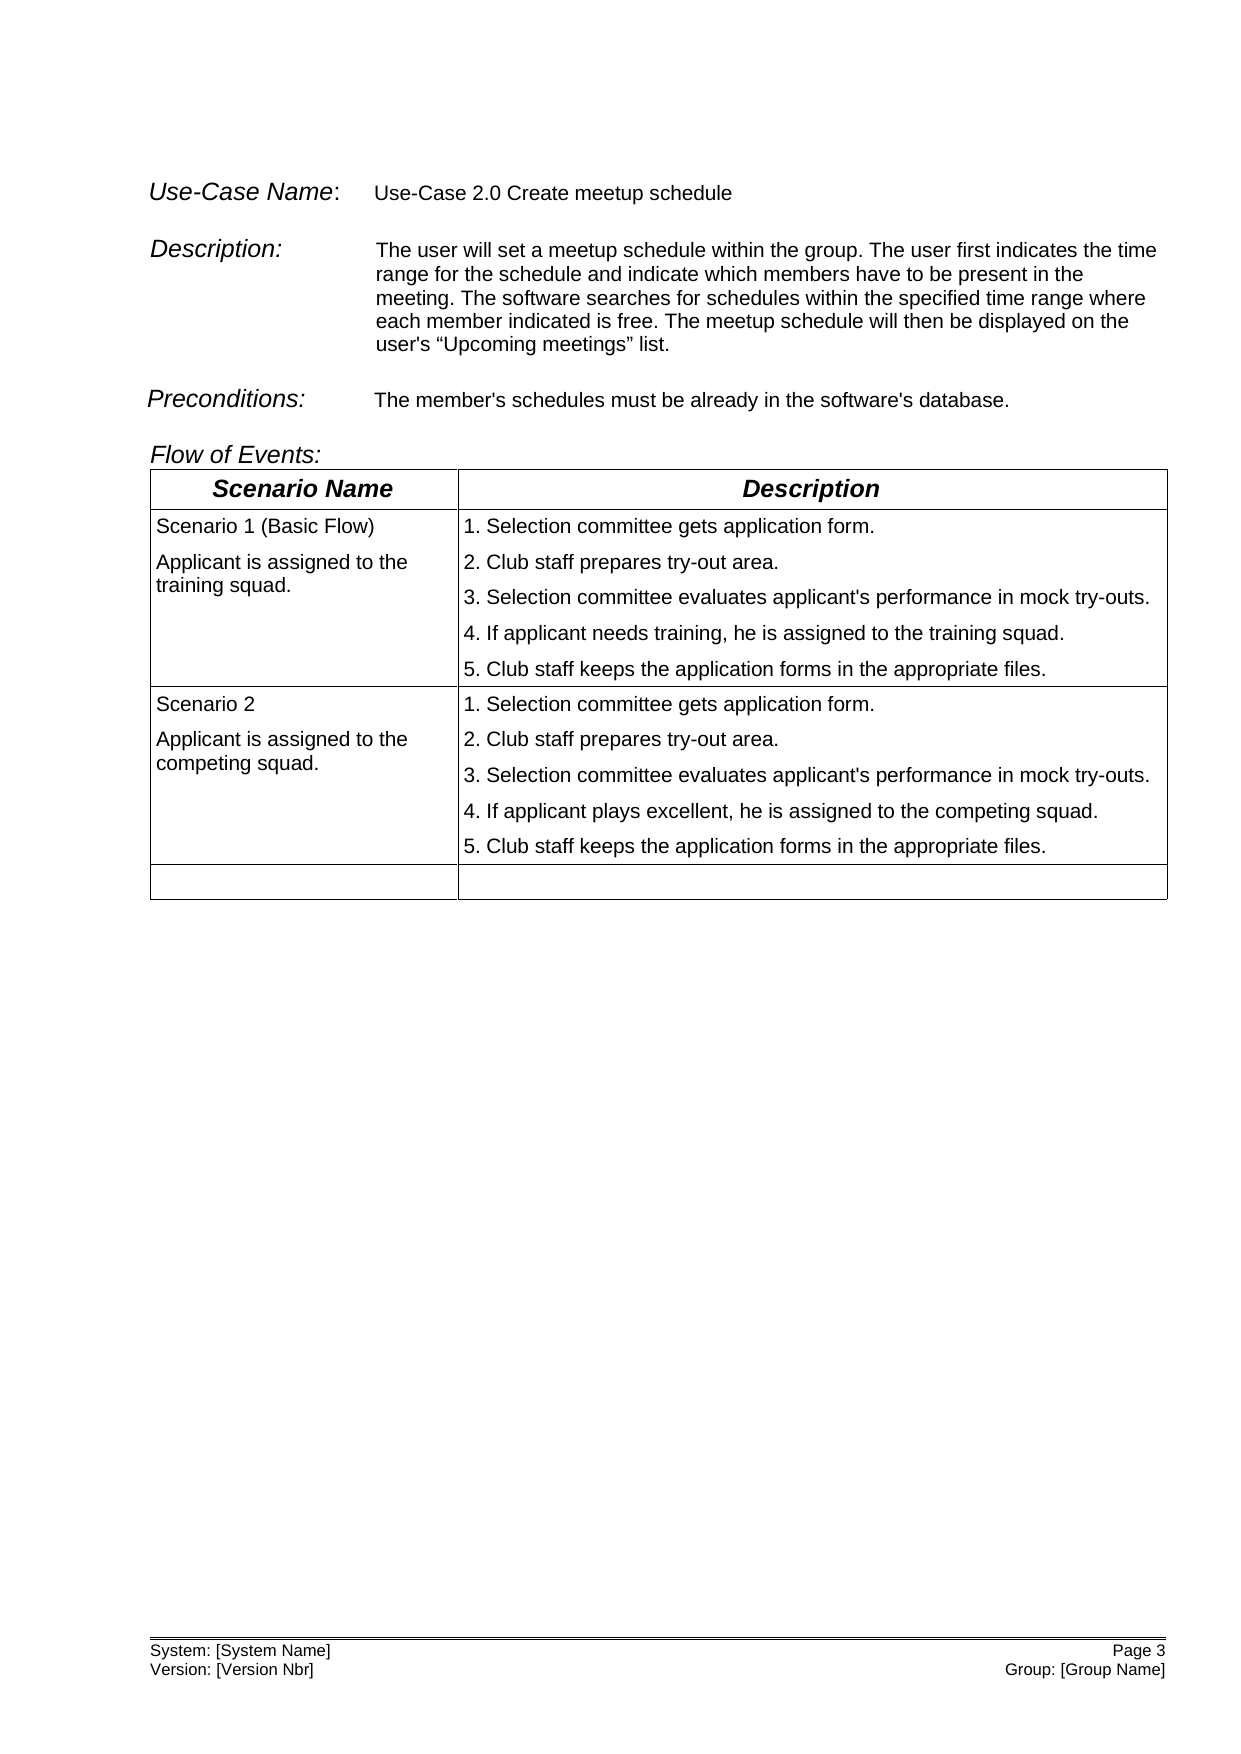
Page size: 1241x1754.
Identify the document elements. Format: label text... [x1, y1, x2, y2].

table_cell Scenario 2 Applicant is assigned to the competing squad. [151, 687, 457, 864]
text Use-Case Name: Use-Case 2.0 Create meetup schedule [148, 178, 1166, 206]
table_cell 1. Selection committee gets application form. 2. Club staff prepares try-out area. 3. Selection committee evaluates applicant's performance in mock try-outs. 4. If applicant needs training, he is assigned to the training squad. 5. Club staff keeps the application forms in the appropriate files. [459, 510, 1167, 686]
table_cell [459, 865, 1167, 899]
table_cell [151, 865, 457, 899]
table_header Scenario Name [151, 470, 457, 509]
table_cell Scenario 1 (Basic Flow) Applicant is assigned to the training squad. [151, 510, 457, 686]
table_header Description [459, 470, 1167, 509]
text Description: The user will set a meetup schedule within the group. The user first indicates the time range for the schedule and indicate which members have to be present in the meeting. The software searches for schedules within the specified time range where each member indicated is free. The meetup schedule will then be displayed on the user's “Upcoming meetings” list. [150, 235, 1166, 356]
text Preconditions: The member's schedules must be already in the software's database. [147, 385, 1166, 413]
table_cell 1. Selection committee gets application form. 2. Club staff prepares try-out area. 3. Selection committee evaluates applicant's performance in mock try-outs. 4. If applicant plays excellent, he is assigned to the competing squad. 5. Club staff keeps the application forms in the appropriate files. [459, 687, 1167, 864]
text Flow of Events: [150, 441, 1166, 469]
